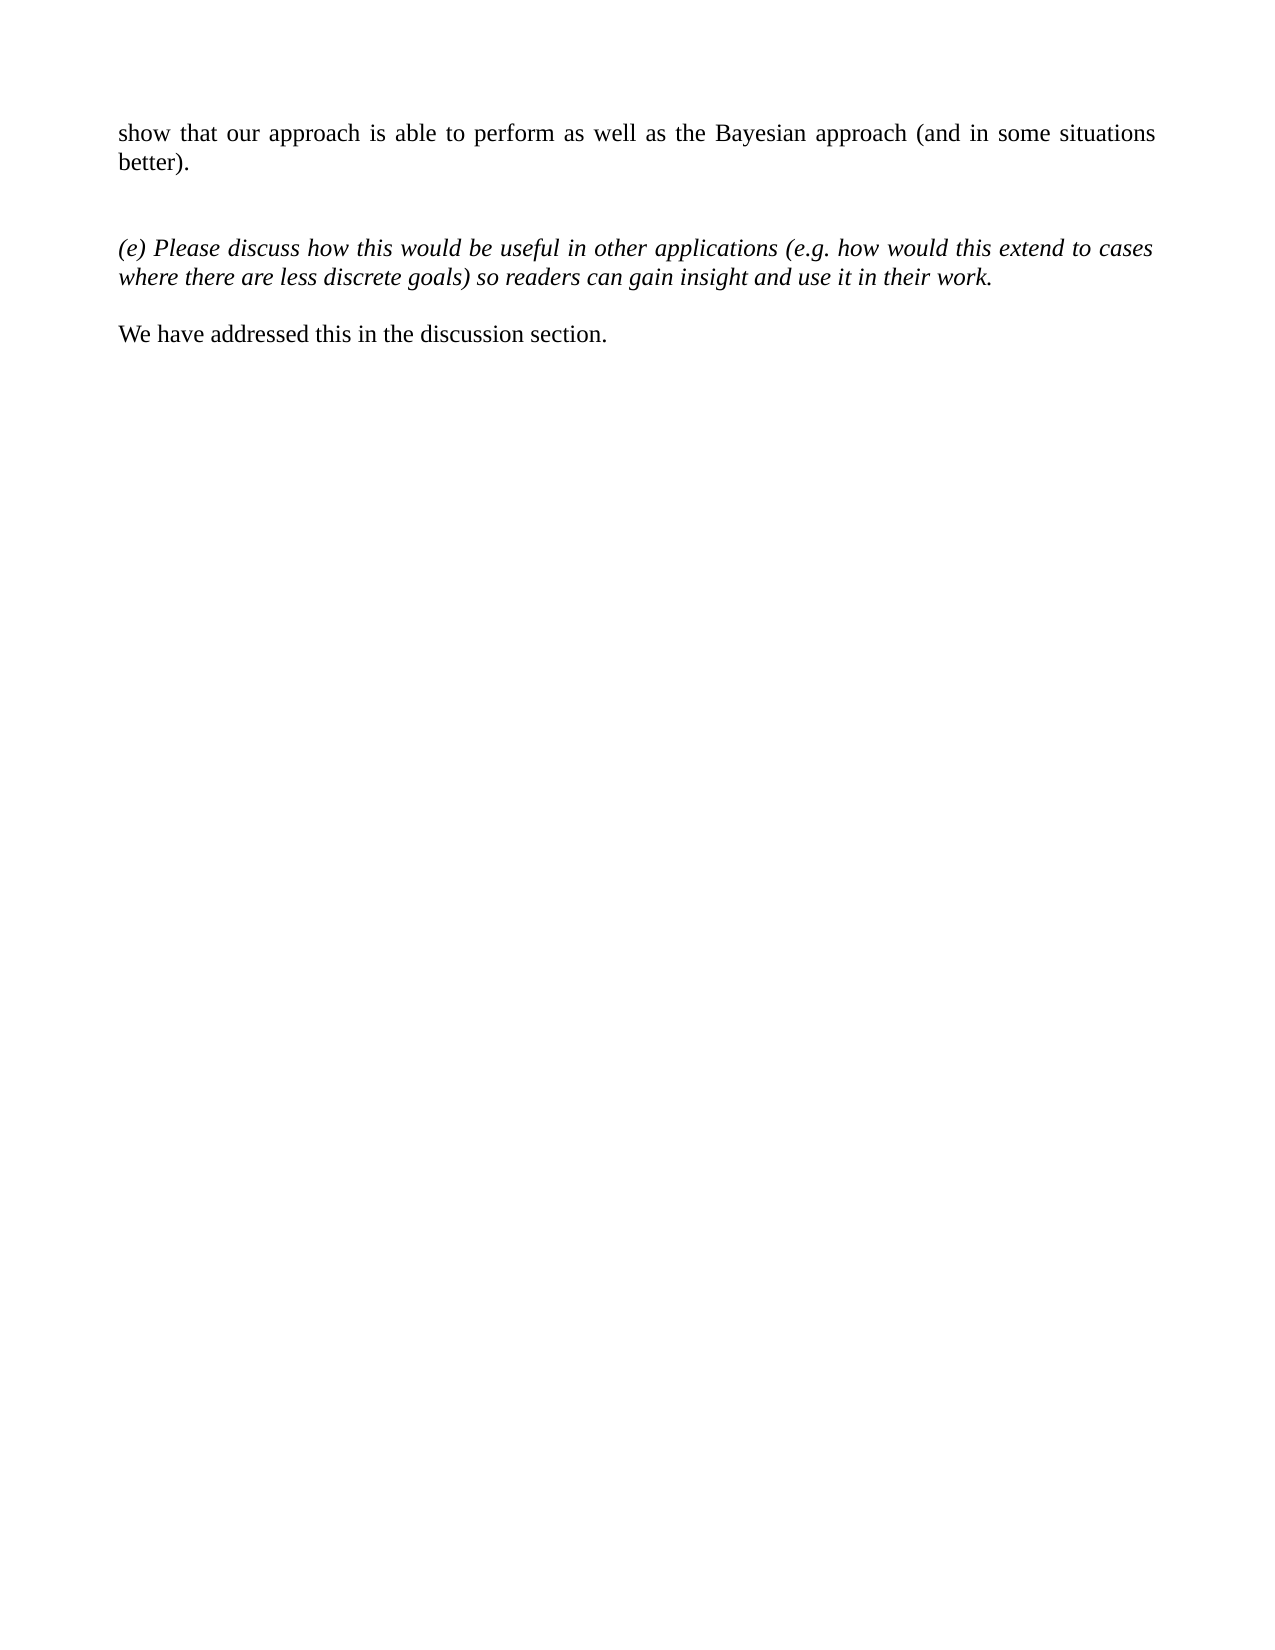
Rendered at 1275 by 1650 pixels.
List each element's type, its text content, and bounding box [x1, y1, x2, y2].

text (e) Please discuss how this would be useful in other applications (e.g. how would this extend to cases where there are less discrete goals) so readers can gain insight and use it in their work. [118, 233, 1157, 291]
text We have addressed this in the discussion section. [118, 319, 1157, 348]
text show that our approach is able to perform as well as the Bayesian approach (and in some situations better). [118, 118, 1157, 176]
